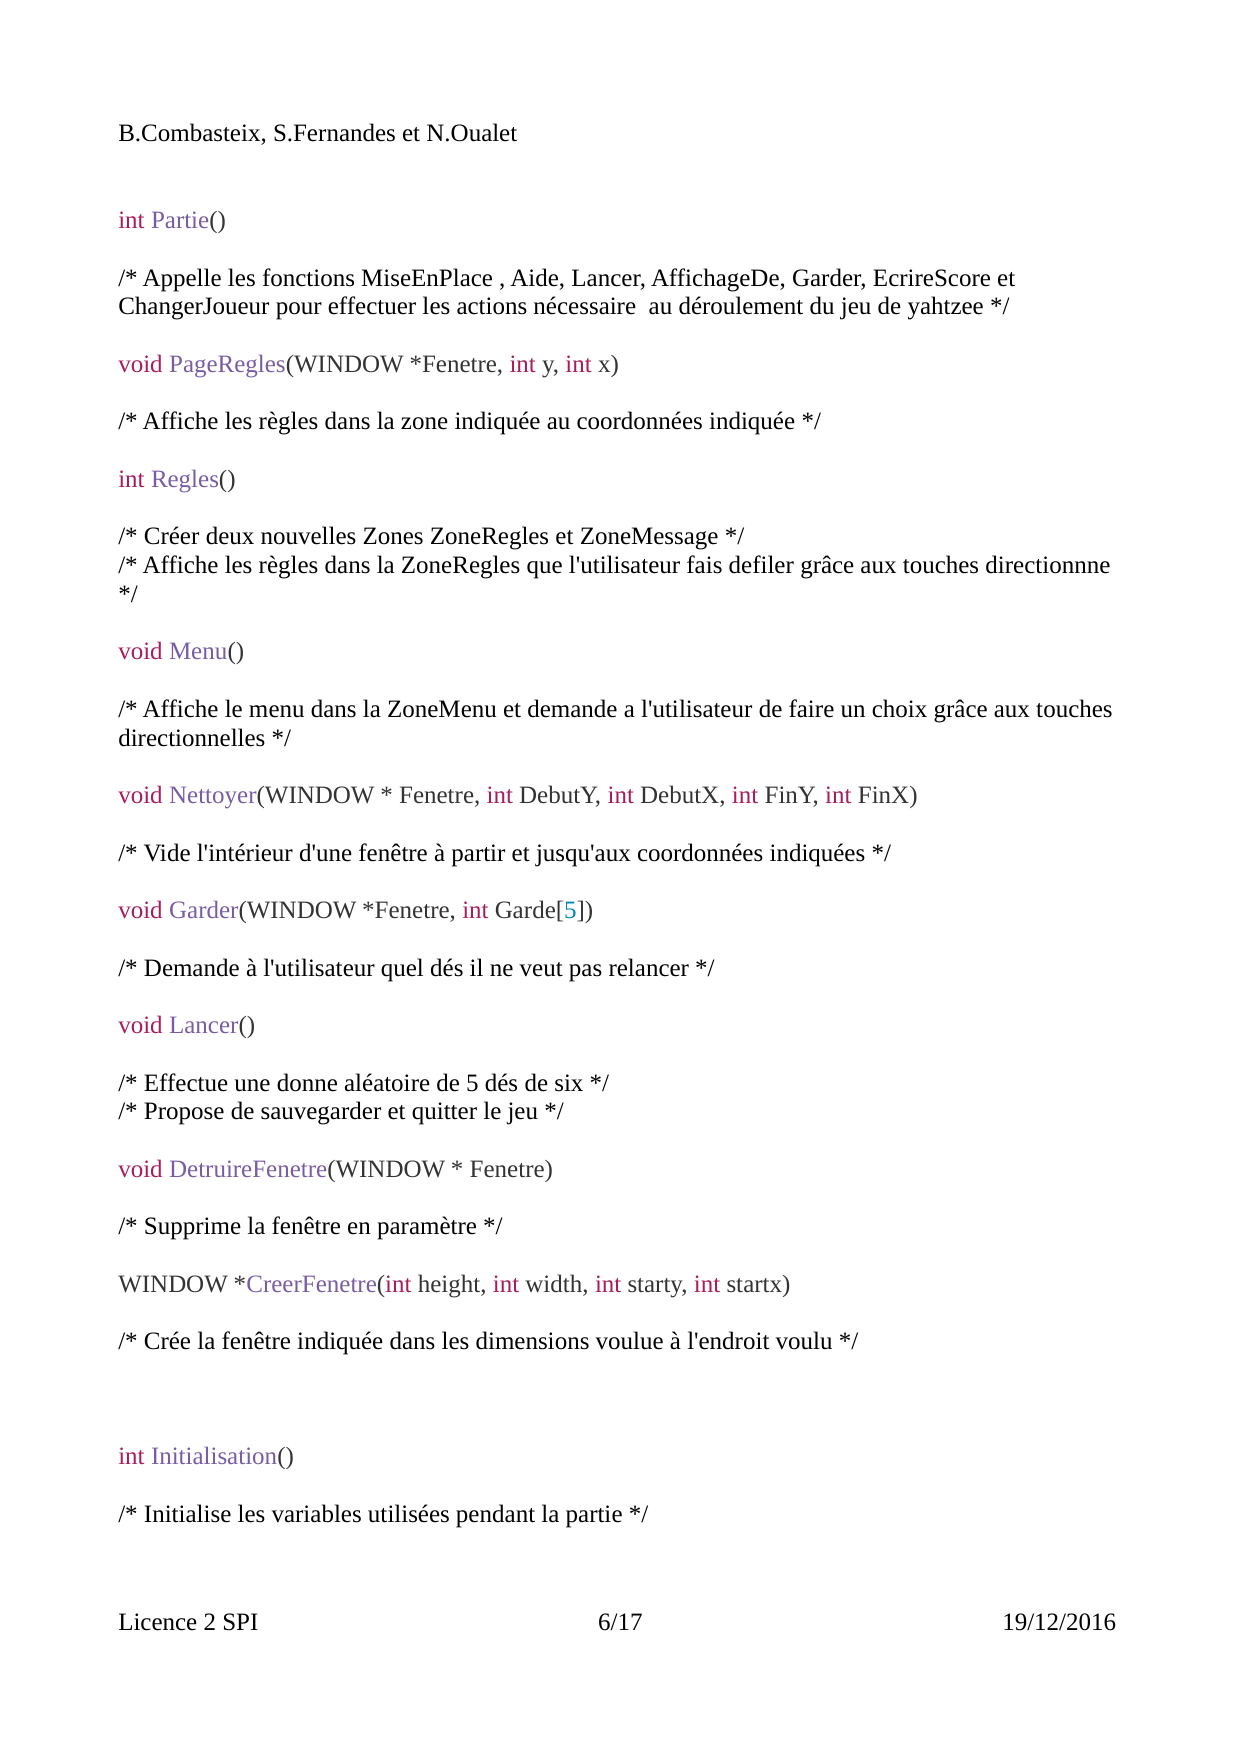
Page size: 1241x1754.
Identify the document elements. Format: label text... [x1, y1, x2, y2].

text /* Crée la fenêtre indiquée dans les dimensions voulue à l'endroit voulu */ [118, 1326, 1122, 1355]
text /* Appelle les fonctions MiseEnPlace , Aide, Lancer, AffichageDe, Garder, EcrireScore et ChangerJoueur pour effectuer les actions nécessaire au déroulement du jeu de yahtzee */ [118, 263, 1122, 320]
text /* Affiche les règles dans la ZoneRegles que l'utilisateur fais defiler grâce aux touches directionnne */ [118, 550, 1122, 608]
text int Partie() [118, 205, 1122, 234]
text /* Affiche le menu dans la ZoneMenu et demande a l'utilisateur de faire un choix grâce aux touches directionnelles */ [118, 694, 1122, 751]
text /* Affiche les règles dans la zone indiquée au coordonnées indiquée */ [118, 406, 1122, 435]
text int Initialisation() [118, 1441, 1122, 1470]
text void DetruireFenetre(WINDOW * Fenetre) [118, 1154, 1122, 1183]
text /* Initialise les variables utilisées pendant la partie */ [118, 1499, 1122, 1528]
text void Garder(WINDOW *Fenetre, int Garde[5]) [118, 895, 1122, 924]
text void PageRegles(WINDOW *Fenetre, int y, int x) [118, 349, 1122, 378]
text void Lancer() [118, 1010, 1122, 1039]
text /* Supprime la fenêtre en paramètre */ [118, 1211, 1122, 1240]
text /* Créer deux nouvelles Zones ZoneRegles et ZoneMessage */ [118, 521, 1122, 550]
text void Nettoyer(WINDOW * Fenetre, int DebutY, int DebutX, int FinY, int FinX) [118, 780, 1122, 809]
text /* Vide l'intérieur d'une fenêtre à partir et jusqu'aux coordonnées indiquées */ [118, 838, 1122, 866]
text int Regles() [118, 464, 1122, 493]
text /* Effectue une donne aléatoire de 5 dés de six */ [118, 1068, 1122, 1096]
text WINDOW *CreerFenetre(int height, int width, int starty, int startx) [118, 1269, 1122, 1298]
text /* Propose de sauvegarder et quitter le jeu */ [118, 1096, 1122, 1125]
text void Menu() [118, 636, 1122, 665]
text /* Demande à l'utilisateur quel dés il ne veut pas relancer */ [118, 953, 1122, 981]
